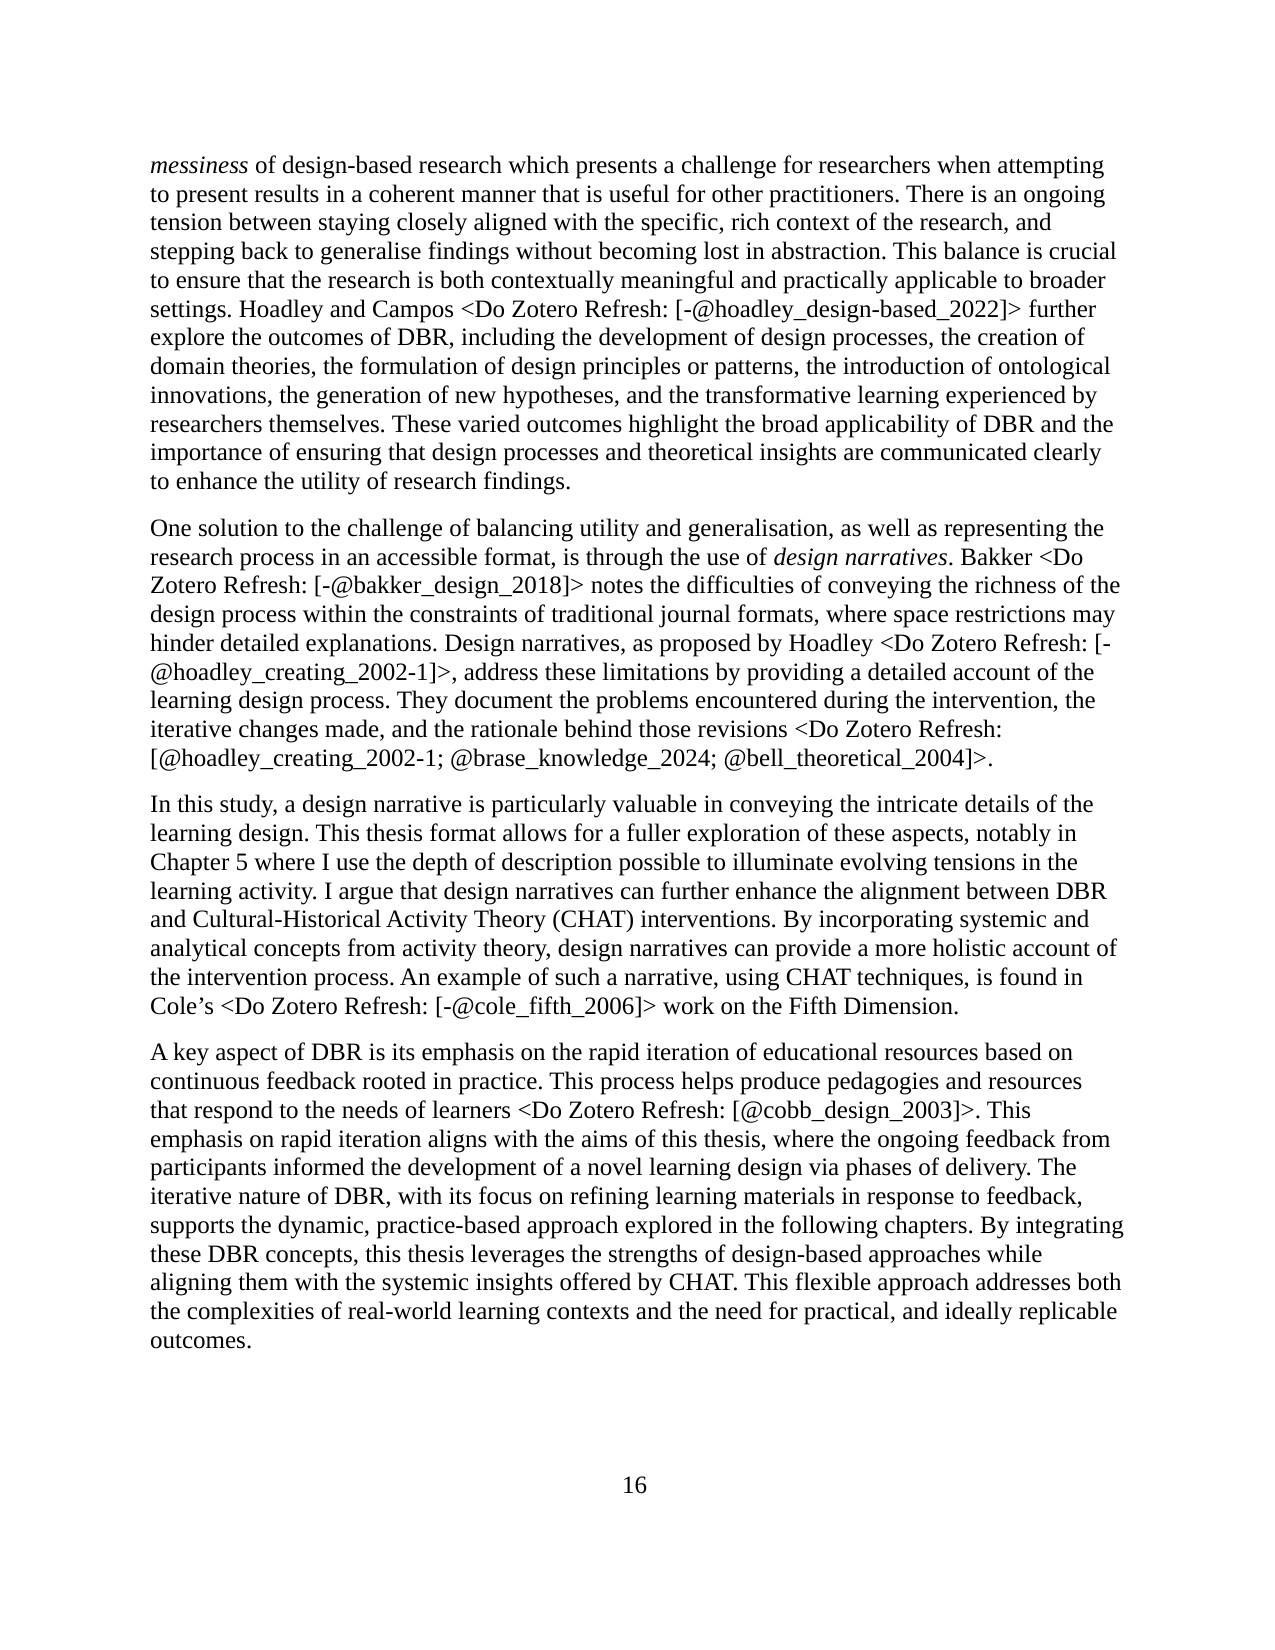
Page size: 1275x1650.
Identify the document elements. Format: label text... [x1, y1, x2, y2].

text messiness of design-based research which presents a challenge for researchers when attempting to present results in a coherent manner that is useful for other practitioners. There is an ongoing tension between staying closely aligned with the specific, rich context of the research, and stepping back to generalise findings without becoming lost in abstraction. This balance is crucial to ensure that the research is both contextually meaningful and practically applicable to broader settings. Hoadley and Campos <Do Zotero Refresh: [-@hoadley_design-based_2022]> further explore the outcomes of DBR, including the development of design processes, the creation of domain theories, the formulation of design principles or patterns, the introduction of ontological innovations, the generation of new hypotheses, and the transformative learning experienced by researchers themselves. These varied outcomes highlight the broad applicability of DBR and the importance of ensuring that design processes and theoretical insights are communicated clearly to enhance the utility of research findings. [150, 150, 1125, 495]
text One solution to the challenge of balancing utility and generalisation, as well as representing the research process in an accessible format, is through the use of design narratives. Bakker <Do Zotero Refresh: [-@bakker_design_2018]> notes the difficulties of conveying the richness of the design process within the constraints of traditional journal formats, where space restrictions may hinder detailed explanations. Design narratives, as proposed by Hoadley <Do Zotero Refresh: [-@hoadley_creating_2002-1]>, address these limitations by providing a detailed account of the learning design process. They document the problems encountered during the intervention, the iterative changes made, and the rationale behind those revisions <Do Zotero Refresh: [@hoadley_creating_2002-1; @brase_knowledge_2024; @bell_theoretical_2004]>. [150, 513, 1125, 772]
text In this study, a design narrative is particularly valuable in conveying the intricate details of the learning design. This thesis format allows for a fuller exploration of these aspects, notably in Chapter 5 where I use the depth of description possible to illuminate evolving tensions in the learning activity. I argue that design narratives can further enhance the alignment between DBR and Cultural-Historical Activity Theory (CHAT) interventions. By incorporating systemic and analytical concepts from activity theory, design narratives can provide a more holistic account of the intervention process. An example of such a narrative, using CHAT techniques, is found in Cole’s <Do Zotero Refresh: [-@cole_fifth_2006]> work on the Fifth Dimension. [150, 789, 1125, 1019]
text A key aspect of DBR is its emphasis on the rapid iteration of educational resources based on continuous feedback rooted in practice. This process helps produce pedagogies and resources that respond to the needs of learners <Do Zotero Refresh: [@cobb_design_2003]>. This emphasis on rapid iteration aligns with the aims of this thesis, where the ongoing feedback from participants informed the development of a novel learning design via phases of delivery. The iterative nature of DBR, with its focus on refining learning materials in response to feedback, supports the dynamic, practice-based approach explored in the following chapters. By integrating these DBR concepts, this thesis leverages the strengths of design-based approaches while aligning them with the systemic insights offered by CHAT. This flexible approach addresses both the complexities of real-world learning contexts and the need for practical, and ideally replicable outcomes. [150, 1037, 1125, 1354]
